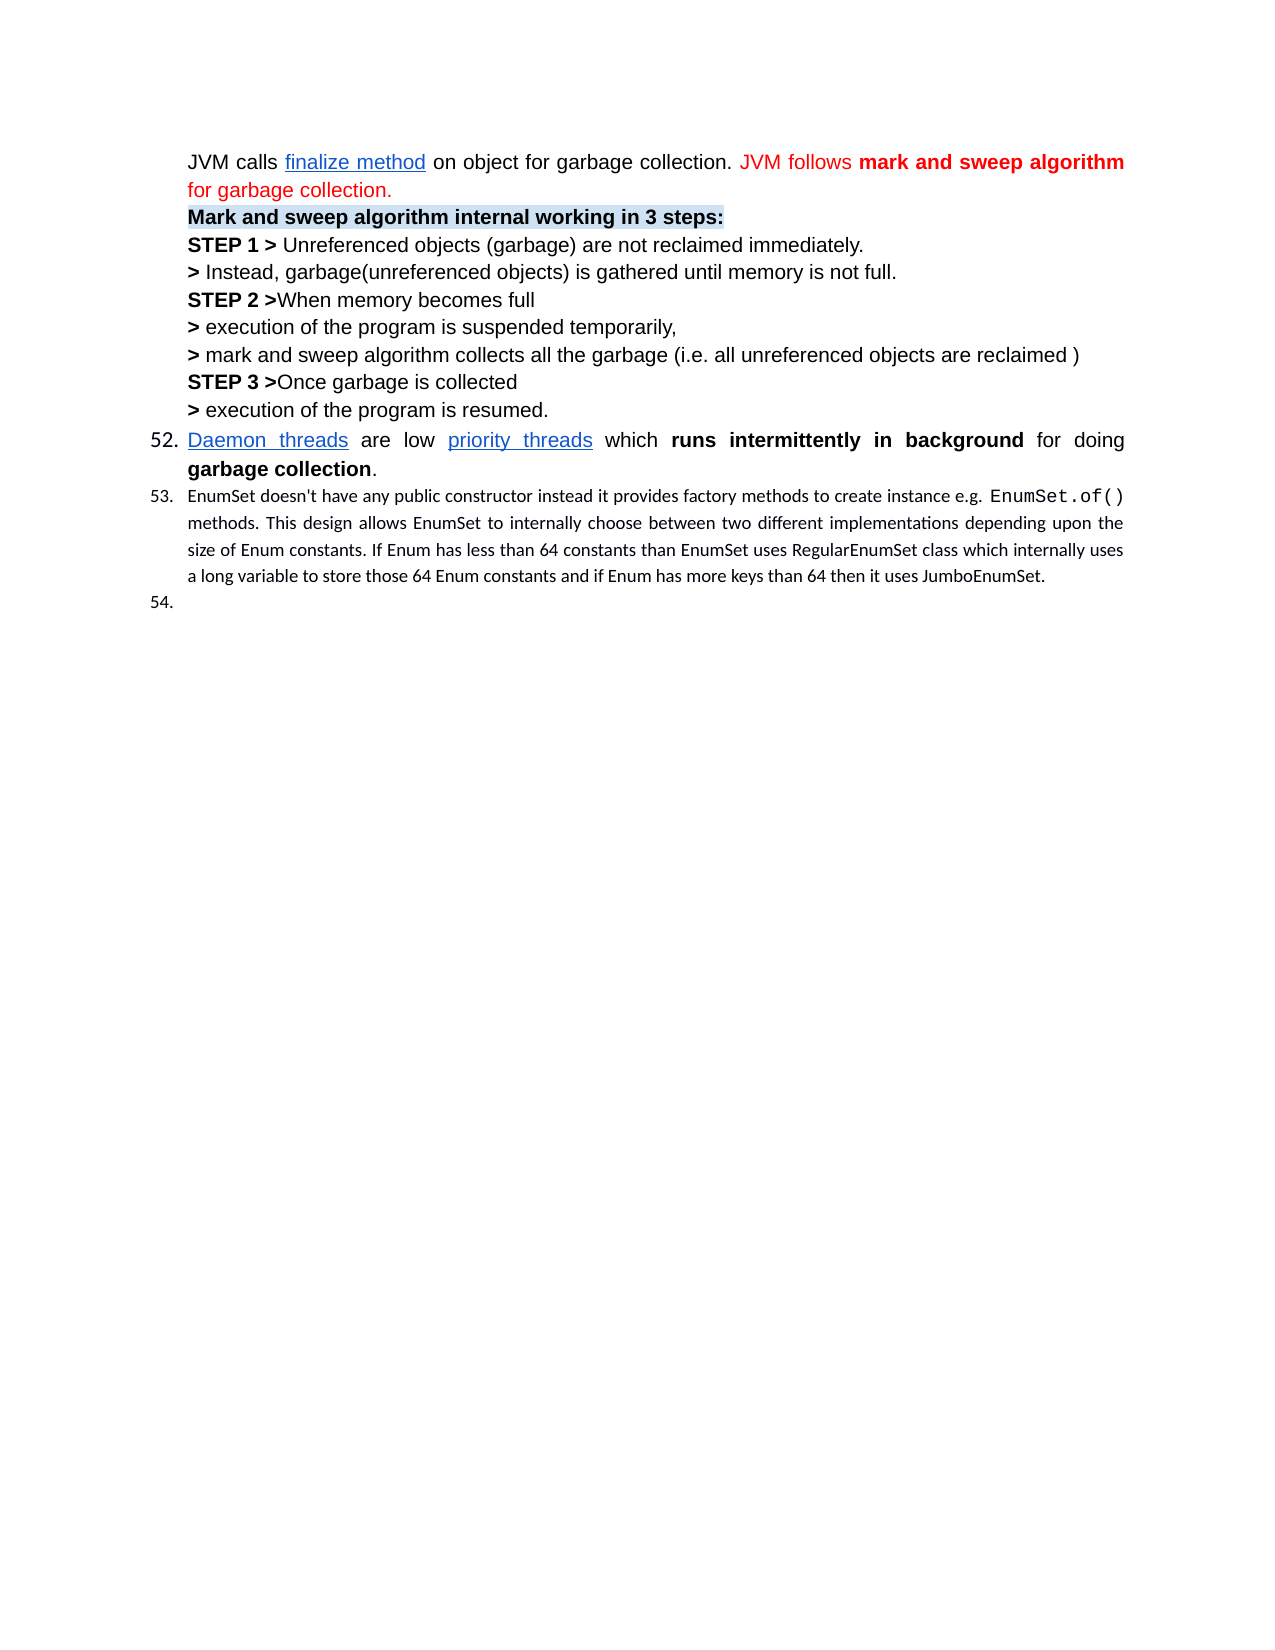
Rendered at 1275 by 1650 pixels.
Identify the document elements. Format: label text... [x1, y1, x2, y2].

list STEP 2 >When memory becomes full [150, 287, 1125, 311]
list > Instead, garbage(unreferenced objects) is gathered until memory is not full. [150, 260, 1125, 284]
list > execution of the program is resumed. [150, 397, 1125, 421]
list EnumSet doesn't have any public constructor instead it provides factory methods to create instance e.g. EnumSet.of() methods. This design allows EnumSet to internally choose between two different implementations depending upon the size of Enum constants. If Enum has less than 64 constants than EnumSet uses RegularEnumSet class which internally uses a long variable to store those 64 Enum constants and if Enum has more keys than 64 then it uses JumboEnumSet. [150, 484, 1125, 587]
list Daemon threads are low priority threads which runs intermittently in background for doing garbage collection. [150, 425, 1125, 481]
list JVM calls finalize method on object for garbage collection. JVM follows mark and sweep algorithm for garbage collection. [150, 150, 1125, 201]
list > execution of the program is suspended temporarily, [150, 315, 1125, 339]
list STEP 1 > Unreferenced objects (garbage) are not reclaimed immediately. [150, 232, 1125, 256]
list Mark and sweep algorithm internal working in 3 steps: [150, 205, 1125, 229]
list STEP 3 >Once garbage is collected [150, 370, 1125, 394]
list > mark and sweep algorithm collects all the garbage (i.e. all unreferenced objects are reclaimed ) [150, 342, 1125, 366]
